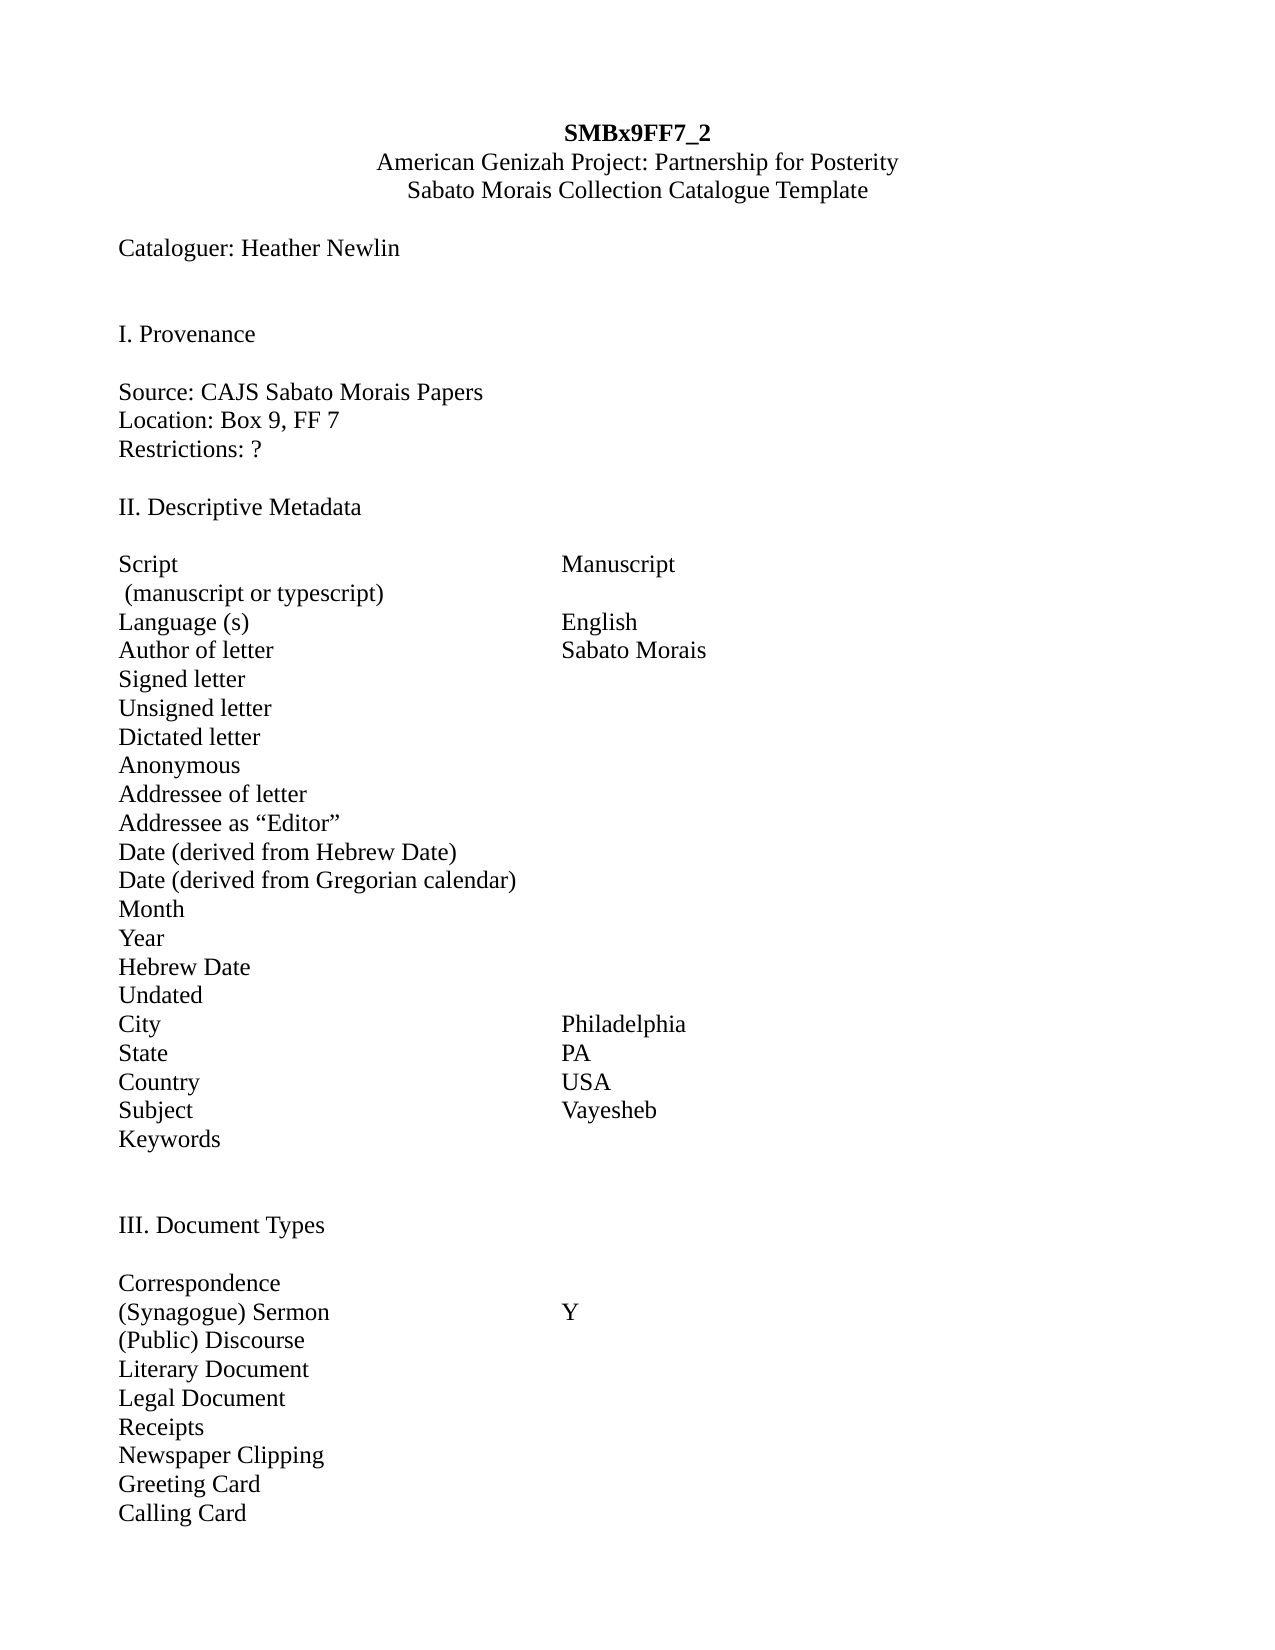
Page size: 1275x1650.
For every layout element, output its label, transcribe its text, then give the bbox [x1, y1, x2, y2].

text Anonymous [118, 751, 1157, 779]
text Cataloguer: Heather Newlin [118, 233, 1157, 262]
text Subject Vayesheb [118, 1096, 1157, 1124]
text Date (derived from Hebrew Date) [118, 837, 1157, 866]
text Greeting Card [118, 1469, 1157, 1498]
text Dictated letter [118, 722, 1157, 751]
text II. Descriptive Metadata [118, 492, 1157, 521]
text Addressee as “Editor” [118, 808, 1157, 837]
text III. Document Types [118, 1211, 1157, 1239]
text Legal Document [118, 1383, 1157, 1412]
text Signed letter [118, 664, 1157, 693]
text Restrictions: ? [118, 434, 1157, 463]
text Author of letter Sabato Morais [118, 636, 1157, 664]
text Undated [118, 981, 1157, 1009]
text Language (s) English [118, 607, 1157, 636]
text I. Provenance [118, 319, 1157, 348]
text Hebrew Date [118, 952, 1157, 981]
text Month [118, 894, 1157, 923]
text City Philadelphia [118, 1009, 1157, 1038]
text Calling Card [118, 1498, 1157, 1527]
text Country USA [118, 1067, 1157, 1096]
text (Public) Discourse [118, 1326, 1157, 1354]
text Year [118, 923, 1157, 952]
text SMBx9FF7_2 [118, 118, 1157, 147]
text Sabato Morais Collection Catalogue Template [118, 176, 1157, 204]
text Newspaper Clipping [118, 1441, 1157, 1469]
text Keywords [118, 1124, 1157, 1153]
text Date (derived from Gregorian calendar) [118, 866, 1157, 894]
text (Synagogue) Sermon Y [118, 1297, 1157, 1326]
text (manuscript or typescript) [118, 578, 1157, 607]
text State PA [118, 1038, 1157, 1067]
text Unsigned letter [118, 693, 1157, 722]
text American Genizah Project: Partnership for Posterity [118, 147, 1157, 176]
text Location: Box 9, FF 7 [118, 406, 1157, 434]
text Literary Document [118, 1354, 1157, 1383]
text Script Manuscript [118, 549, 1157, 578]
text Correspondence [118, 1268, 1157, 1297]
text Addressee of letter [118, 779, 1157, 808]
text Receipts [118, 1412, 1157, 1441]
text Source: CAJS Sabato Morais Papers [118, 377, 1157, 406]
